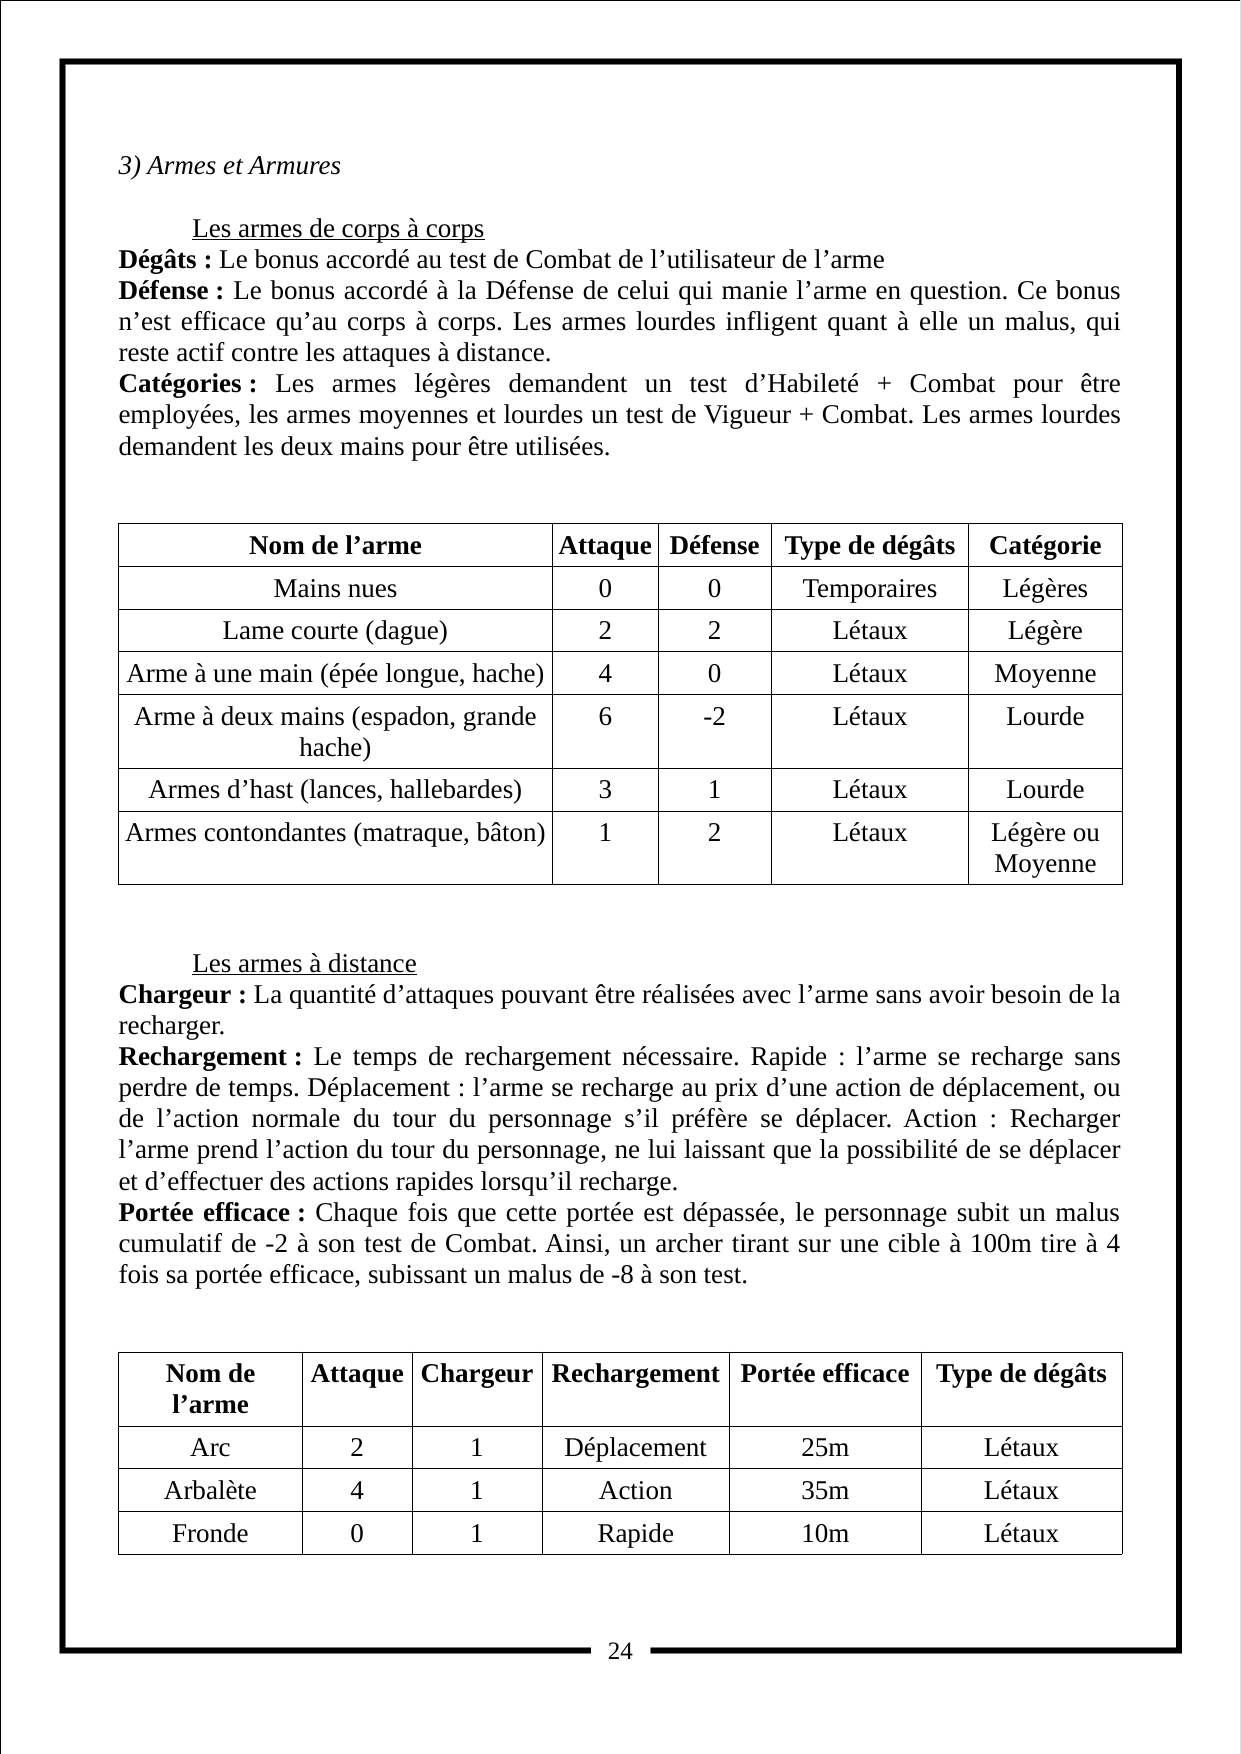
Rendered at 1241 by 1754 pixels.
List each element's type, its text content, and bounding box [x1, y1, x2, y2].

table_cell 2 [553, 610, 658, 651]
table_cell Létaux [772, 610, 968, 651]
table_cell 3 [553, 769, 658, 811]
table_cell Arme à une main (épée longue, hache) [119, 652, 552, 694]
text Dégâts : Le bonus accordé au test de Combat de l’utilisateur de l’arme [118, 243, 1122, 274]
table_cell Rapide [543, 1512, 729, 1554]
table_cell 0 [553, 567, 658, 608]
table_cell Légère ou Moyenne [969, 812, 1122, 884]
table_header Attaque [553, 524, 658, 566]
table_cell Légère [969, 610, 1122, 651]
text Rechargement : Le temps de rechargement nécessaire. Rapide : l’arme se recharge sans perdre de temps. Déplacement : l’arme se recharge au prix d’une action de déplacement, ou de l’action normale du tour du personnage s’il préfère se déplacer. Action : Recharger l’arme prend l’action du tour du personnage, ne lui laissant que la possibilité de se déplacer et d’effectuer des actions rapides lorsqu’il recharge. [118, 1040, 1122, 1196]
text Portée efficace : Chaque fois que cette portée est dépassée, le personnage subit un malus cumulatif de -2 à son test de Combat. Ainsi, un archer tirant sur une cible à 100m tire à 4 fois sa portée efficace, subissant un malus de -8 à son test. [118, 1196, 1122, 1289]
table_cell Armes d’hast (lances, hallebardes) [119, 769, 552, 811]
table_cell Arc [119, 1427, 302, 1468]
table_cell Létaux [922, 1469, 1122, 1511]
table_cell Légères [969, 567, 1122, 608]
table_cell Action [543, 1469, 729, 1511]
table_cell Létaux [922, 1427, 1122, 1468]
table_cell 0 [659, 567, 771, 608]
table_cell 0 [659, 652, 771, 694]
table_cell 4 [553, 652, 658, 694]
table_cell Déplacement [543, 1427, 729, 1468]
table_cell 35m [730, 1469, 921, 1511]
table_cell 1 [413, 1427, 542, 1468]
table_header Nom de l’arme [119, 524, 552, 566]
table_cell Lourde [969, 695, 1122, 768]
table_cell Mains nues [119, 567, 552, 608]
table_cell Létaux [772, 652, 968, 694]
table_cell 1 [553, 812, 658, 884]
table_cell 2 [659, 610, 771, 651]
picture [1, 1, 1240, 1754]
table_header Type de dégâts [922, 1353, 1122, 1426]
table_header Rechargement [543, 1353, 729, 1426]
table_header Portée efficace [730, 1353, 921, 1426]
table_cell 10m [730, 1512, 921, 1554]
table_cell 4 [303, 1469, 412, 1511]
table_cell Armes contondantes (matraque, bâton) [119, 812, 552, 884]
table_cell Létaux [772, 769, 968, 811]
text Catégories : Les armes légères demandent un test d’Habileté + Combat pour être employées, les armes moyennes et lourdes un test de Vigueur + Combat. Les armes lourdes demandent les deux mains pour être utilisées. [118, 367, 1122, 461]
table_cell Fronde [119, 1512, 302, 1554]
table_cell 2 [303, 1427, 412, 1468]
text Chargeur : La quantité d’attaques pouvant être réalisées avec l’arme sans avoir besoin de la recharger. [118, 978, 1122, 1040]
table_cell 1 [413, 1512, 542, 1554]
table_header Attaque [303, 1353, 412, 1426]
table_cell Létaux [772, 812, 968, 884]
table_header Défense [659, 524, 771, 566]
table_cell 2 [659, 812, 771, 884]
table_header Catégorie [969, 524, 1122, 566]
text Défense : Le bonus accordé à la Défense de celui qui manie l’arme en question. Ce bonus n’est efficace qu’au corps à corps. Les armes lourdes infligent quant à elle un malus, qui reste actif contre les attaques à distance. [118, 274, 1122, 367]
table_header Type de dégâts [772, 524, 968, 566]
table_cell Temporaires [772, 567, 968, 608]
table_cell Arme à deux mains (espadon, grande hache) [119, 695, 552, 768]
table_cell Arbalète [119, 1469, 302, 1511]
table_cell Moyenne [969, 652, 1122, 694]
table_cell 25m [730, 1427, 921, 1468]
table_cell Lame courte (dague) [119, 610, 552, 651]
text 3) Armes et Armures [118, 149, 1122, 181]
table_cell 0 [303, 1512, 412, 1554]
table_cell Létaux [772, 695, 968, 768]
table_cell Létaux [922, 1512, 1122, 1554]
table_header Nom de l’arme [119, 1353, 302, 1426]
table_cell 6 [553, 695, 658, 768]
table_cell Lourde [969, 769, 1122, 811]
table_cell -2 [659, 695, 771, 768]
table_cell 1 [659, 769, 771, 811]
table_cell 1 [413, 1469, 542, 1511]
text Les armes à distance [118, 947, 1122, 978]
table_header Chargeur [413, 1353, 542, 1426]
text Les armes de corps à corps [118, 212, 1122, 243]
